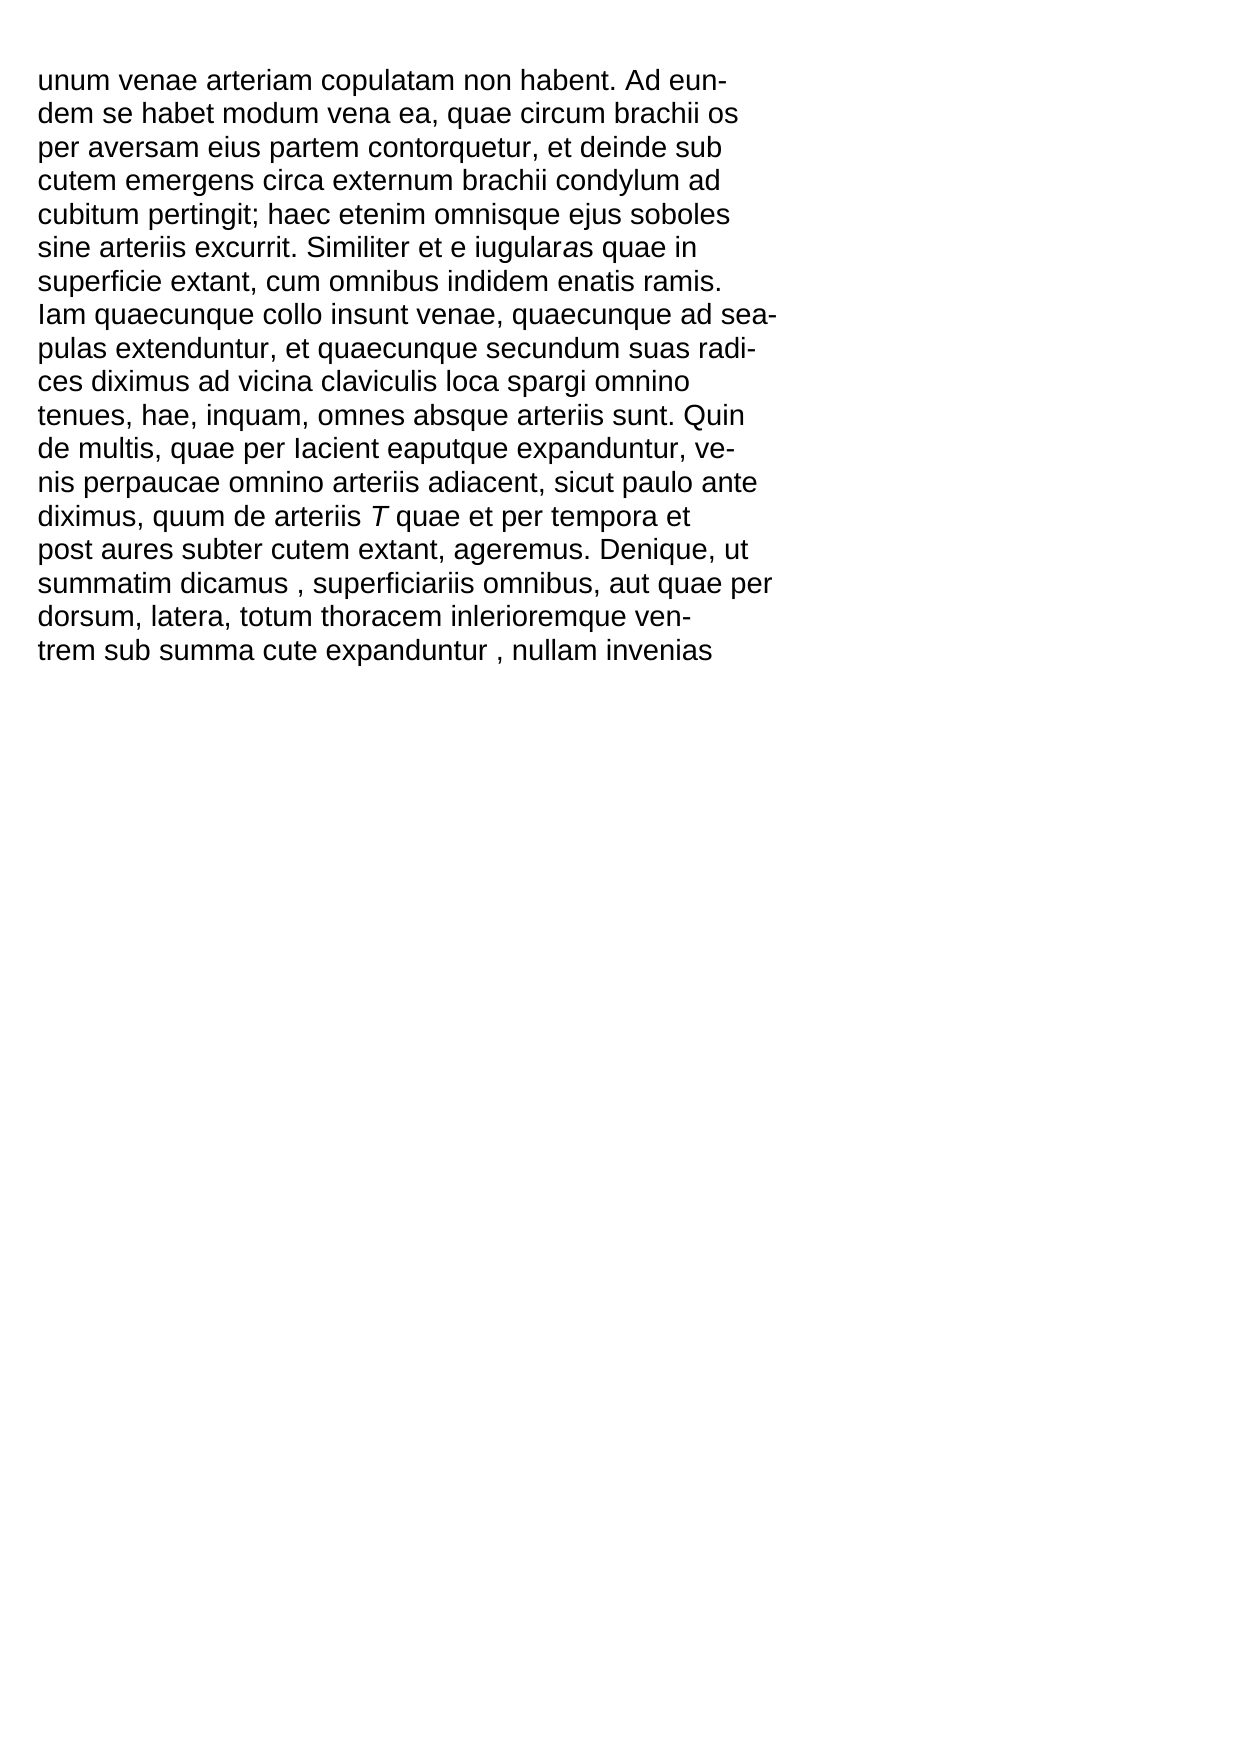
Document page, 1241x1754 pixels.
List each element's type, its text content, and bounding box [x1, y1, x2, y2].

text unum venae arteriam copulatam non habent. Ad eun- dem se habet modum vena ea, quae circum brachii os per aversam eius partem contorquetur, et deinde sub cutem emergens circa externum brachii condylum ad cubitum pertingit; haec etenim omnisque ejus soboles sine arteriis excurrit. Similiter et e iugularas quae in superficie extant, cum omnibus indidem enatis ramis. Iam quaecunque collo insunt venae, quaecunque ad sea- pulas extenduntur, et quaecunque secundum suas radi- ces diximus ad vicina claviculis loca spargi omnino tenues, hae, inquam, omnes absque arteriis sunt. Quin de multis, quae per Iacient eaputque expanduntur, ve- nis perpaucae omnino arteriis adiacent, sicut paulo ante diximus, quum de arteriis T quae et per tempora et post aures subter cutem extant, ageremus. Denique, ut summatim dicamus , superficiariis omnibus, aut quae per dorsum, latera, totum thoracem inlerioremque ven- trem sub summa cute expanduntur , nullam invenias [37, 62, 1203, 666]
